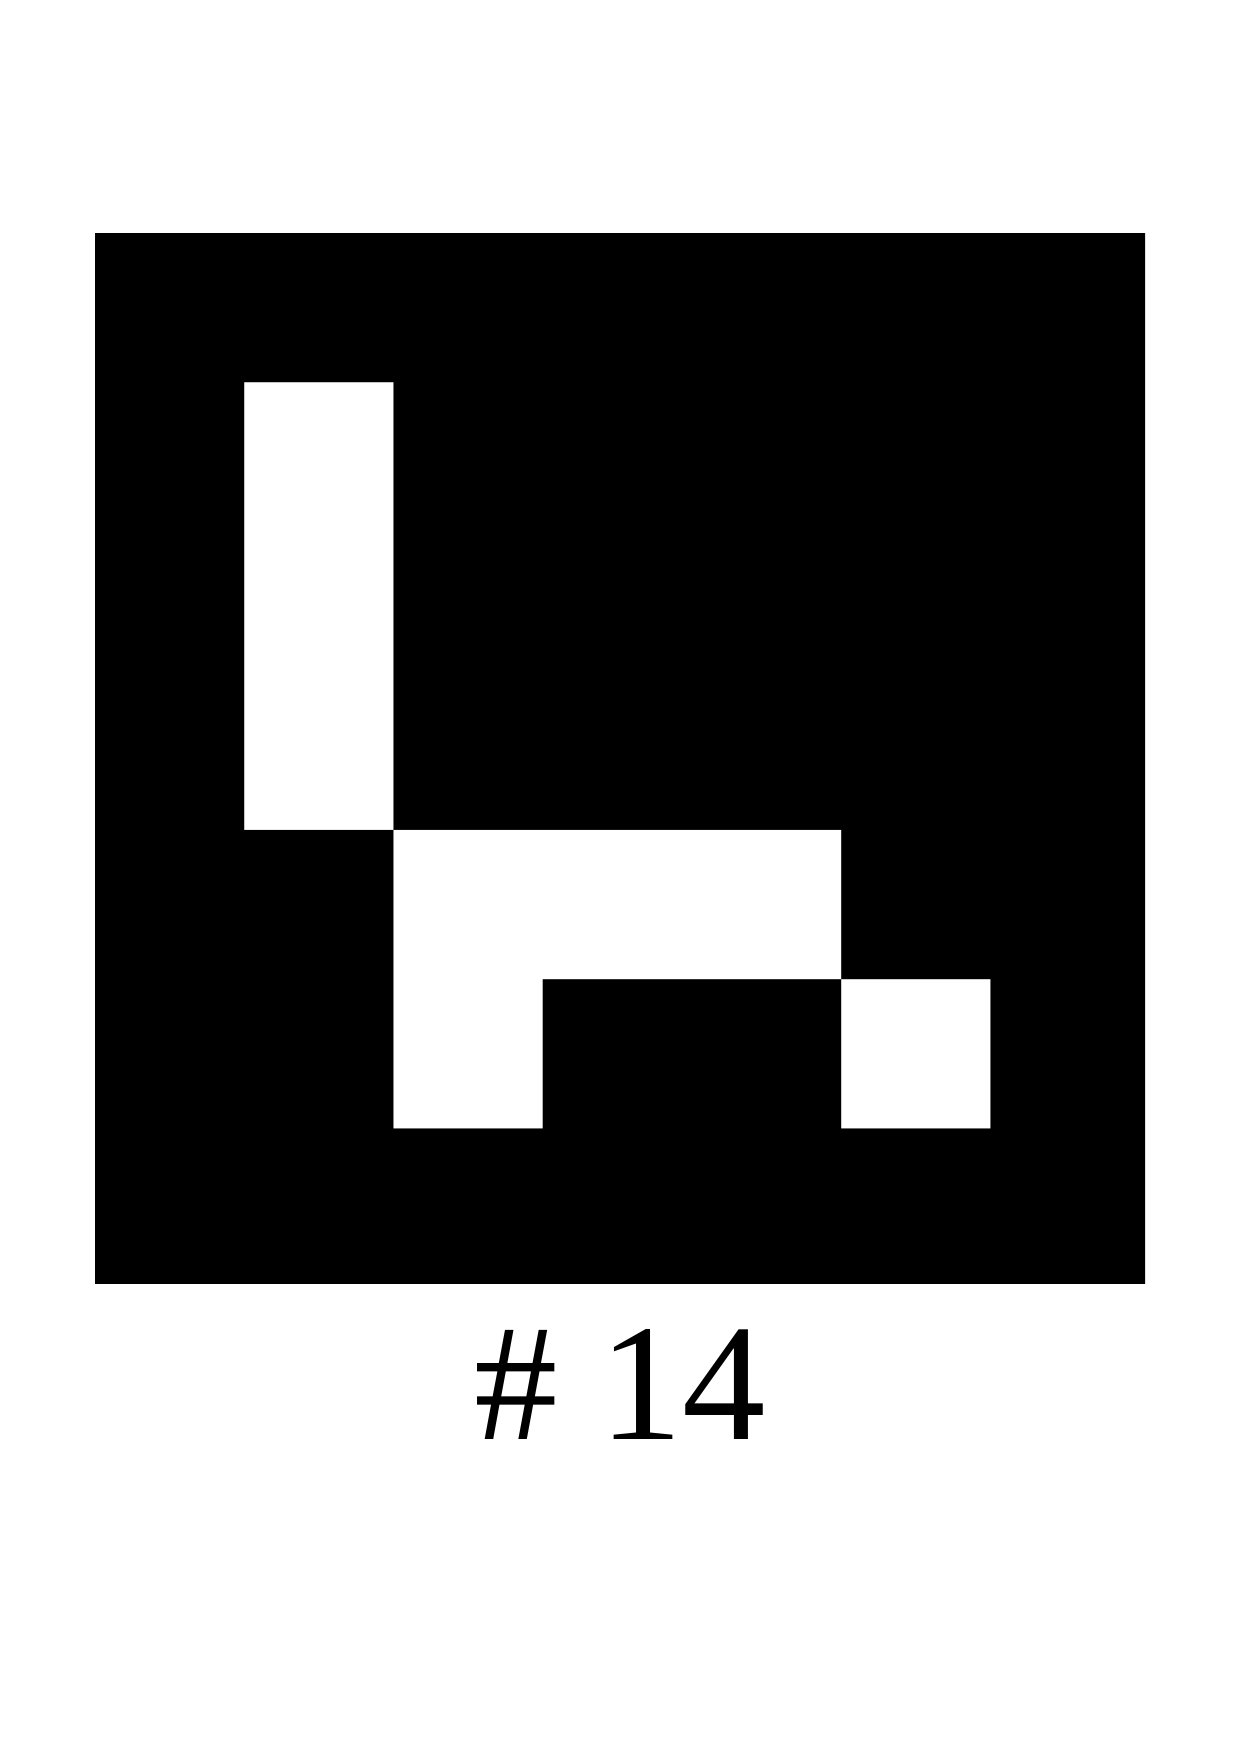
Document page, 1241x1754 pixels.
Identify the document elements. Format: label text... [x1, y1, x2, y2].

text # 14 [118, 1284, 1122, 1476]
picture [95, 233, 1146, 1284]
